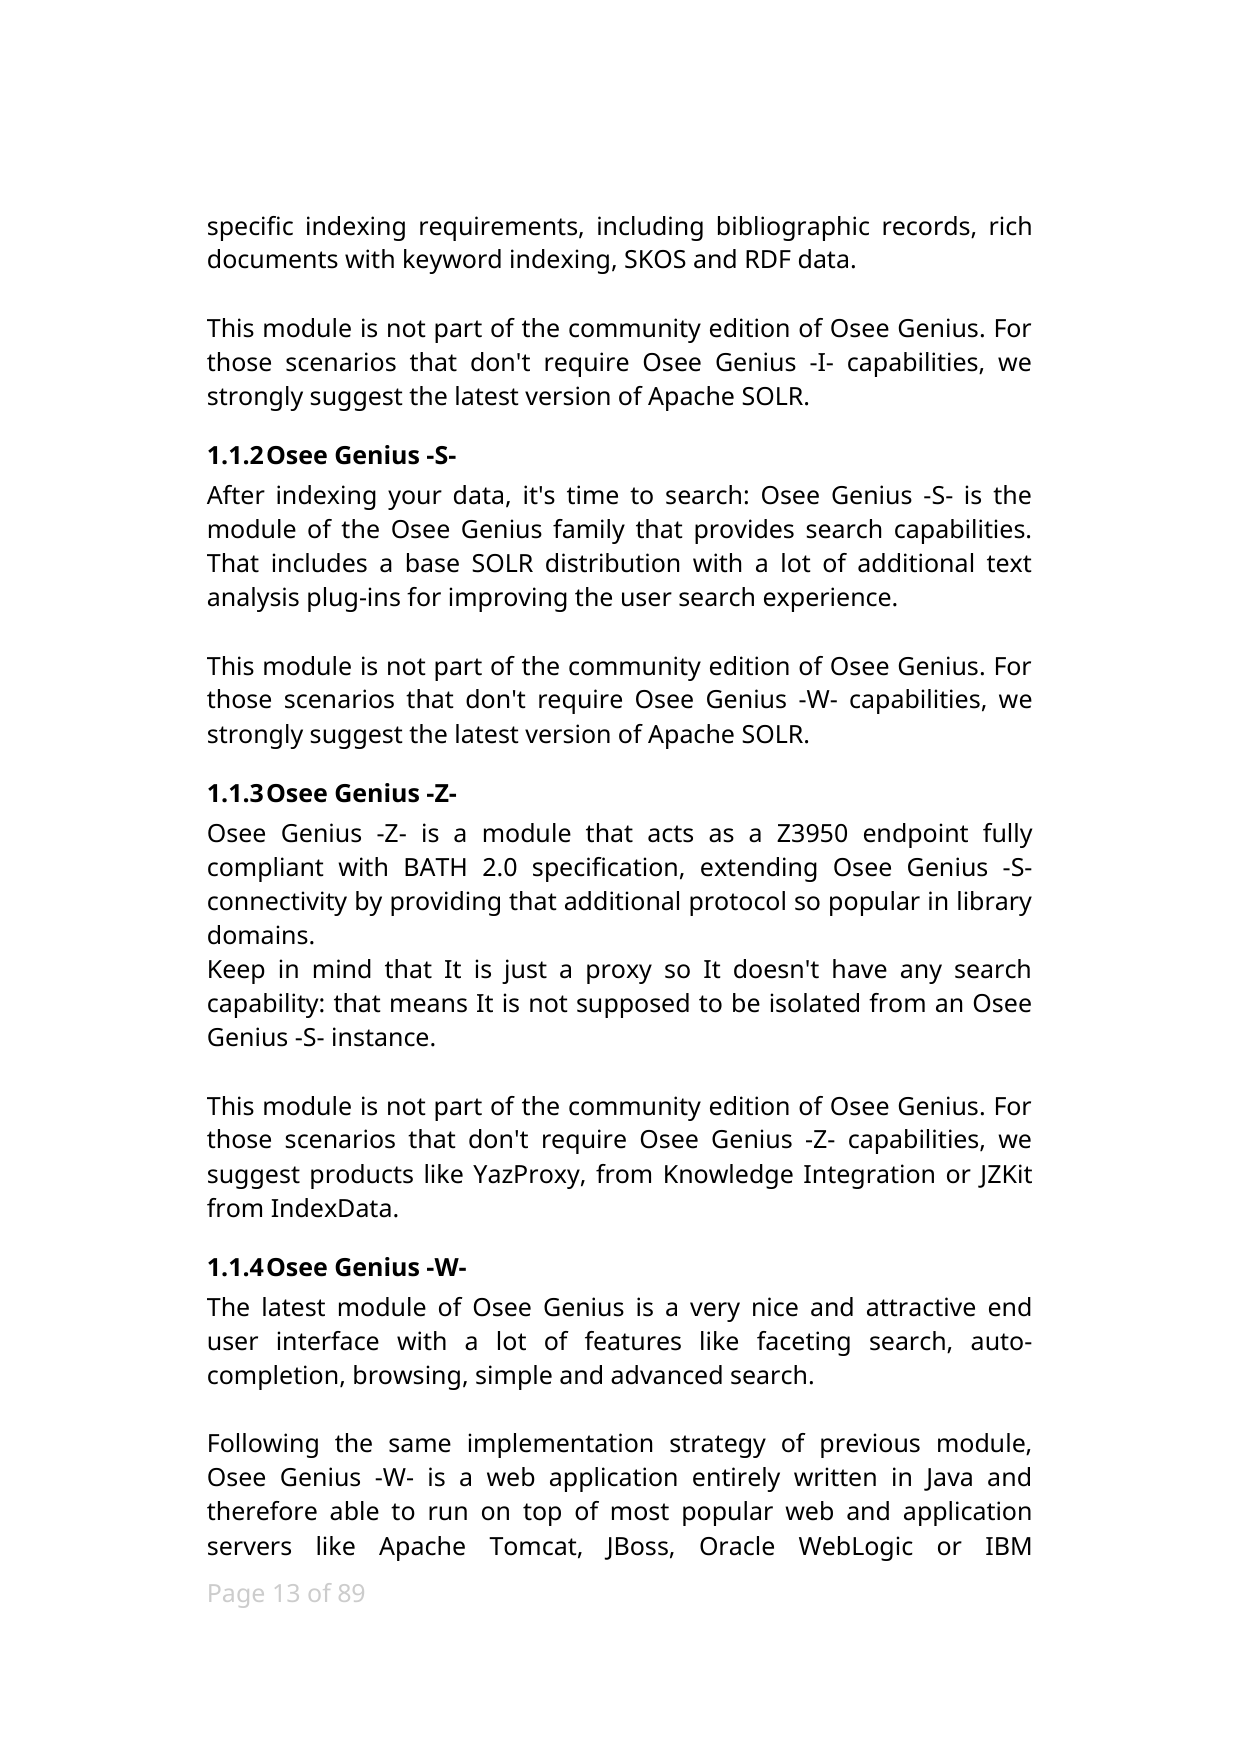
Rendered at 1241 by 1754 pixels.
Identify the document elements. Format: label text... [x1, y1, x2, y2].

text The latest module of Osee Genius is a very nice and attractive end user interface with a lot of features like faceting search, auto-completion, browsing, simple and advanced search. [207, 1290, 1033, 1392]
text This module is not part of the community edition of Osee Genius. For those scenarios that don't require Osee Genius -I- capabilities, we strongly suggest the latest version of Apache SOLR. [207, 310, 1033, 412]
text specific indexing requirements, including bibliographic records, rich documents with keyword indexing, SKOS and RDF data. [207, 208, 1033, 276]
text This module is not part of the community edition of Osee Genius. For those scenarios that don't require Osee Genius -W- capabilities, we strongly suggest the latest version of Apache SOLR. [207, 648, 1033, 750]
text Following the same implementation strategy of previous module, Osee Genius -W- is a web application entirely written in Java and therefore able to run on top of most popular web and application servers like Apache Tomcat, JBoss, Oracle WebLogic or IBM [207, 1426, 1033, 1562]
text This module is not part of the community edition of Osee Genius. For those scenarios that don't require Osee Genius -Z- capabilities, we suggest products like YazProxy, from Knowledge Integration or JZKit from IndexData. [207, 1088, 1033, 1224]
text After indexing your data, it's time to search: Osee Genius -S- is the module of the Osee Genius family that provides search capabilities. That includes a base SOLR distribution with a lot of additional text analysis plug-ins for improving the user search experience. [207, 478, 1033, 614]
text Keep in mind that It is just a proxy so It doesn't have any search capability: that means It is not supposed to be isolated from an Osee Genius -S- instance. [207, 952, 1033, 1054]
subtitle Osee Genius -W- [207, 1249, 1033, 1283]
subtitle Osee Genius -S- [207, 437, 1033, 472]
subtitle Osee Genius -Z- [207, 775, 1033, 809]
text Osee Genius -Z- is a module that acts as a Z3950 endpoint fully compliant with BATH 2.0 specification, extending Osee Genius -S- connectivity by providing that additional protocol so popular in library domains. [207, 816, 1033, 952]
